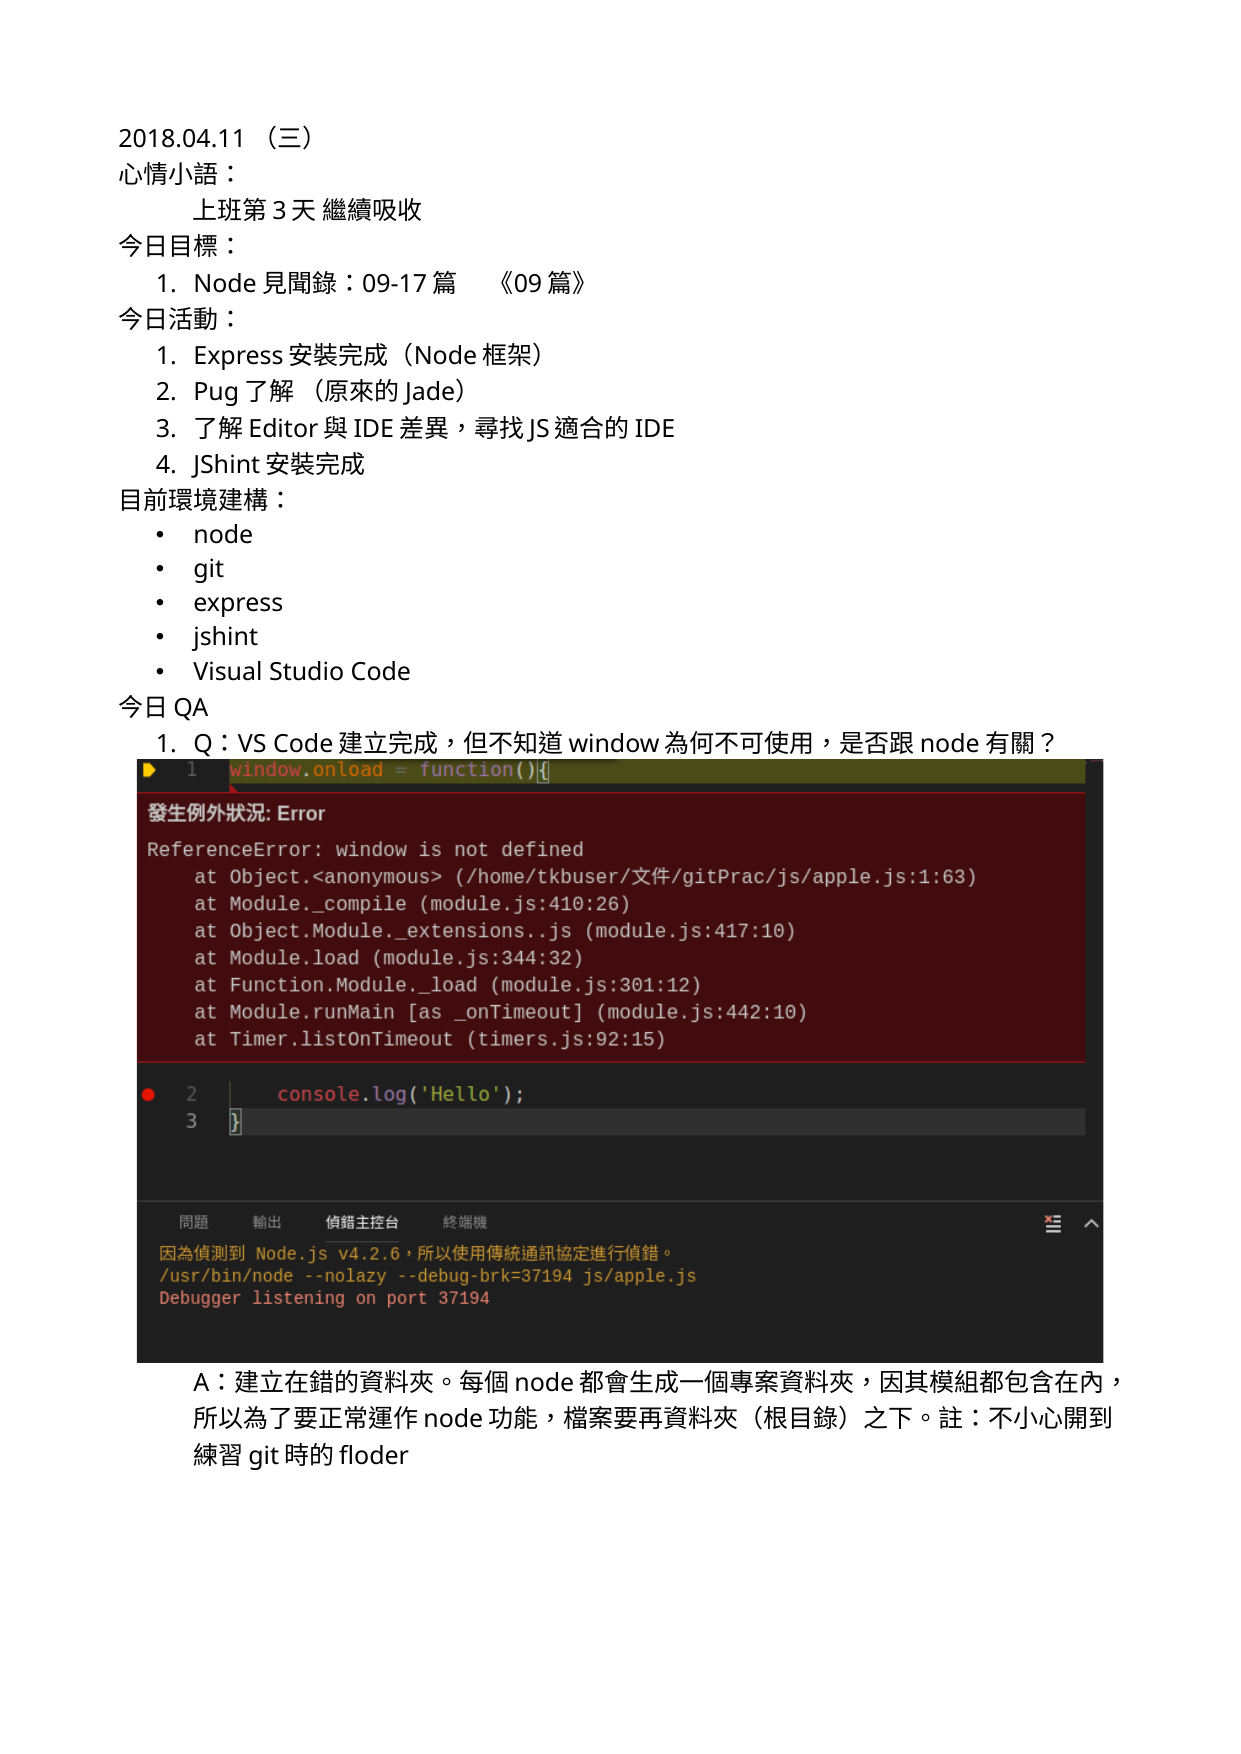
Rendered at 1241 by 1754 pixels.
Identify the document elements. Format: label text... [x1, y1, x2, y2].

list Q：VS Code建立完成，但不知道window為何不可使用，是否跟node有關？ [156, 723, 1122, 760]
list jshint [156, 619, 1122, 653]
list Visual Studio Code [156, 653, 1122, 687]
list Pug了解 （原來的Jade） [156, 372, 1122, 408]
picture [136, 759, 1104, 1363]
text 上班第3天 繼續吸收 [118, 191, 1122, 227]
text 今日QA [118, 687, 1122, 723]
list git [156, 551, 1122, 585]
list Express安裝完成（Node框架） [156, 336, 1122, 372]
text 心情小語： [118, 154, 1122, 191]
list express [156, 585, 1122, 619]
text 今日目標： [118, 227, 1122, 263]
list Node見聞錄：09-17篇 《09篇》 [156, 263, 1122, 299]
text 2018.04.11 （三） [118, 118, 1122, 154]
text 今日活動： [118, 299, 1122, 336]
list JShint安裝完成 [156, 444, 1122, 481]
list 了解Editor與IDE差異，尋找JS適合的IDE [156, 408, 1122, 444]
text 目前環境建構： [118, 481, 1122, 517]
list A：建立在錯的資料夾。每個node都會生成一個專案資料夾，因其模組都包含在內，所以為了要正常運作node功能，檔案要再資料夾（根目錄）之下。註：不小心開到練習git時的floder [156, 760, 1122, 1471]
list node [156, 517, 1122, 551]
